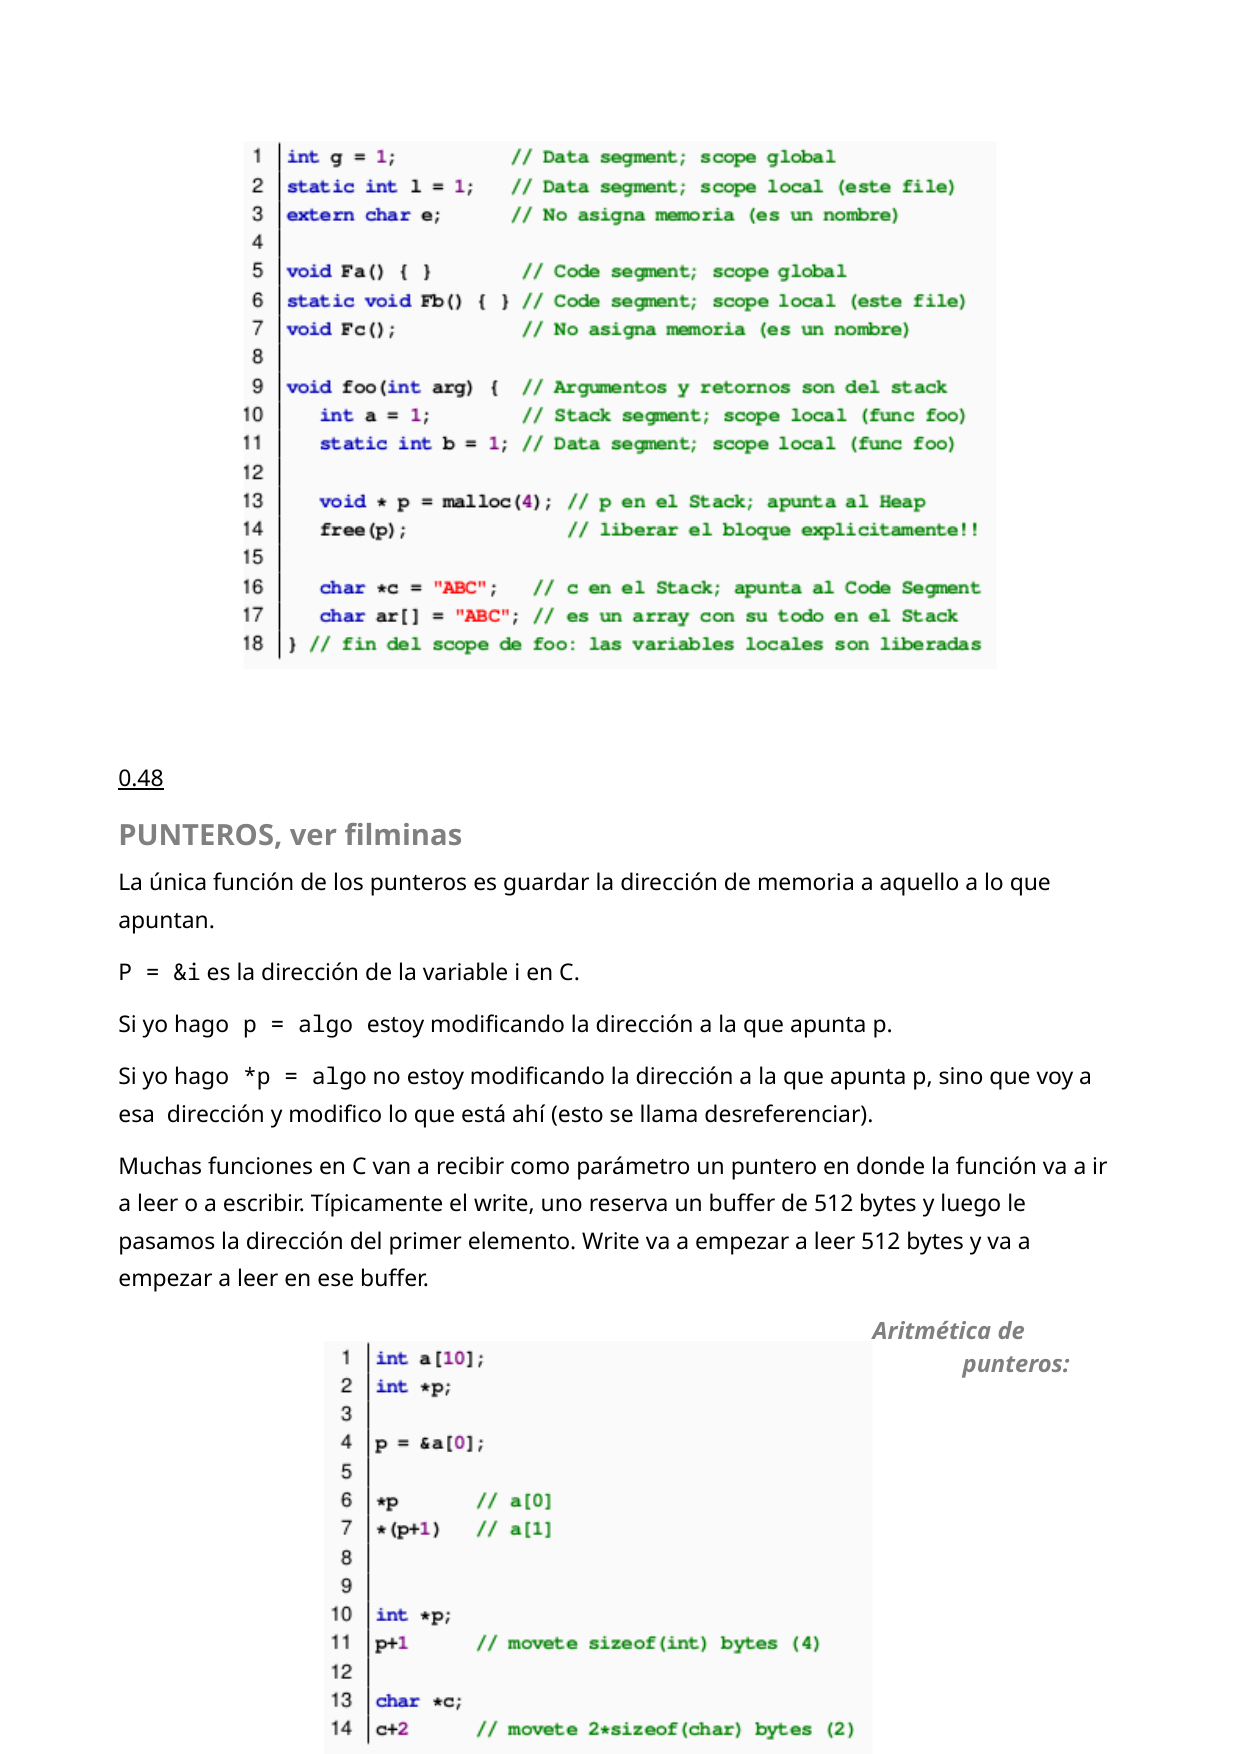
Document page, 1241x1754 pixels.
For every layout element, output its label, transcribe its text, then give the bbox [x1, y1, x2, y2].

text Muchas funciones en C van a recibir como parámetro un puntero en donde la función va a ir a leer o a escribir. Típicamente el write, uno reserva un buffer de 512 bytes y luego le pasamos la dirección del primer elemento. Write va a empezar a leer 512 bytes y va a empezar a leer en ese buffer. [118, 1149, 1122, 1293]
subtitle Aritmética de punteros: [118, 1314, 1122, 1379]
text Si yo hago p = algo estoy modificando la dirección a la que apunta p. [118, 1008, 1122, 1039]
text La única función de los punteros es guardar la dirección de memoria a aquello a lo que apuntan. [118, 866, 1122, 935]
text 0.48 [118, 762, 1122, 793]
picture [324, 1341, 873, 1754]
text P = &i es la dirección de la variable i en C. [118, 956, 1122, 987]
subtitle PUNTEROS, ver filminas [118, 814, 1122, 854]
text Si yo hago *p = algo no estoy modificando la dirección a la que apunta p, sino que voy a esa dirección y modifico lo que está ahí (esto se llama desreferenciar). [118, 1060, 1122, 1129]
picture [243, 141, 997, 669]
